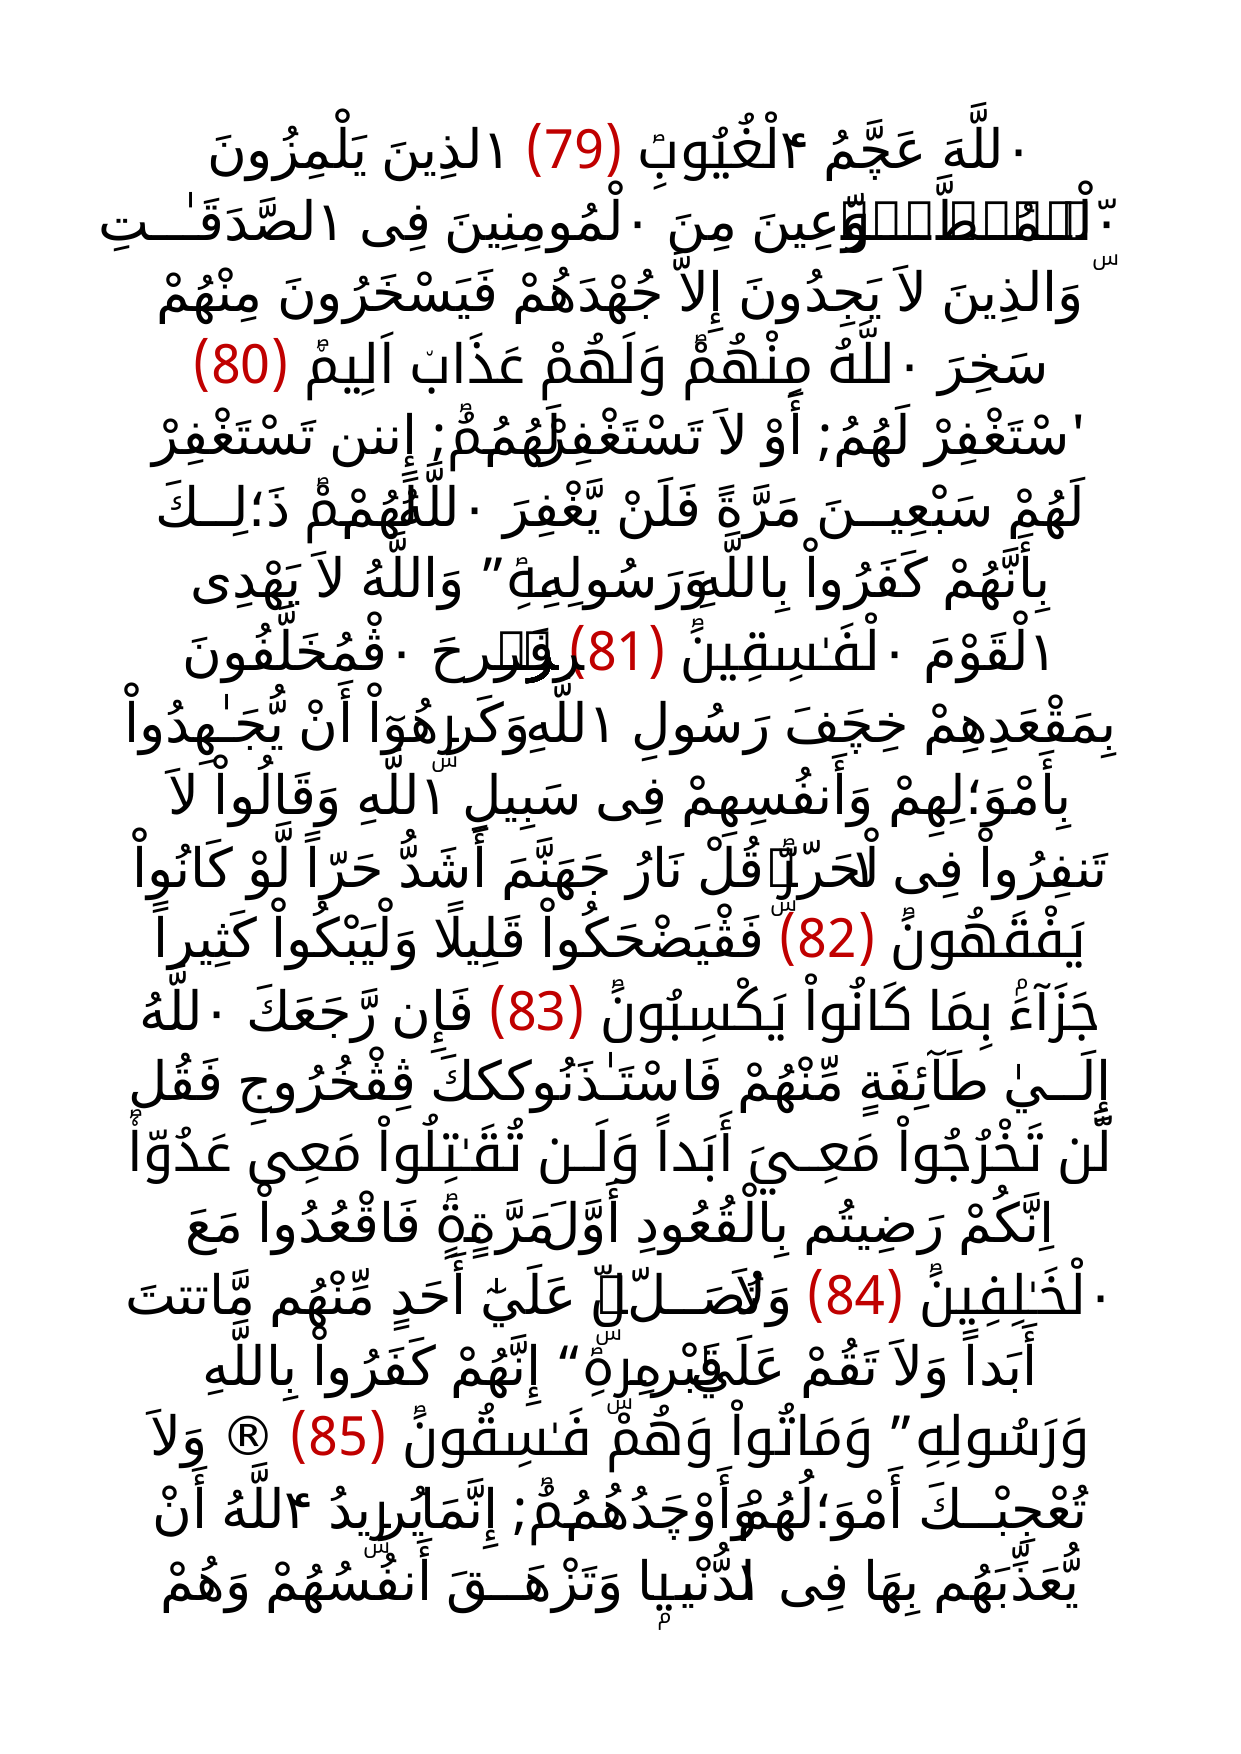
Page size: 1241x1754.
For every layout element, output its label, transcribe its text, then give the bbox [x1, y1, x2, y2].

text وَتَعْلَمَ ۰لْكَـٰذِبِينَؐ (43) لاَ يَسْتَـٰذِنُــكَ ۰لذِينَ يُومِنُونَ بِاللَّهِ وَالْيَوْمِ ۱لاَخِرۣ أَنْ يُّجَـٰهِدُواْ بِأَمْوَ؛لِهِمْ وَأَنفُسِهِمْؐ وَاللَّهُ عَلِيمٛ بِالْمُتَّقِينَؐ (44) إِنَّمَا يَسْتَـٰذِنُــكَ ۰لذِيــنَ لاَ يُومِنُونَ بِاللَّهِ وَالْيَوْمِ ۱لاَخِرۣ وَارْتَابَــتْ قُلُوبُهُمْ فَهُمْ فِى رَيْبِهِمْ يَتَرَدَّدُونَؐ (45) © وَلَوَ اَرَادُواْ ۴لْخُرُوجَ لَأَعَدُّواْ لَهُ„ عُدَّةًؐ وَچَكِــن كَرۣهَ ۰للَّهُ èنۢبِعَاثَهُمْ فَثَبَّطَهُمْ وَقِيــلَ ۸قْعُدُواْ مَعَ ۰لْقَـٰعِدِينَؐ (46) لَوْ خَرَجُواْ فِيكُم مَّا زَادُوكُمُ; إِلاَّ خَبَالًا وَلَأَوْضَعُواْ خِچَلَكُمْ يَبْغُونَكُمُ ۴لْفِتْنَةَ وَفِيكُمْ سَمَّـٰعُونَ لَهُمْؐ وَاللَّهُ عَلِيمٛ بِالظَّـٰلِمِينَؐ (47) لَقَدِ 'بْتَغَوُاْ ۴لْفِتْنَةَ مِــن قَـبْلُ وَقَلَّبُواْ لَــكَ ۰لاُمُورَ حَتَّيٰ جَآءَ ۰لْحَقُّ وَظَهَرَ أَمْرُ ۴للَّهِ وَهُمْ كَـٰرۣهُونَؐ (48) وَمِنْهُم مَّـنْ يَّقُولُ èيذَن لِّى وَلاَ تَفْتِنِّىٓؐ أَلاَ فِى ۱لْفِتْنَةِ سَقَطُواْؐ وَإِنَّ جَهَنَّمَ ڤَمُحِيطَةٛ بِالْكۭـٰفِـرۣينَؐ (49) إِن تُصِبْــكَ حَسَنَةٌ تَسُؤْهُمْؐ وَإِن تُصِبْــكَ مُصِيبَةٌ يَقُولُواْ قَدَ اَخَذْنَآ أَمْرَنَا مِــن قَـبْلُ وَيَتَوَلَّواْ وَّهُمْ فَرۣحُونَؐ (50) قُل لَّنْ يُّصِيبَنَآ إِلاَّ مَا كَتَــبَ ۰للَّهُ لَنَاؐ هُوَ مَوْلۭيٰنَاؐ وَعَلَــي ۰للَّهِ فَلْيَتَوَكَّلِ ۱لْمُومِنُونَؐ (51) قُلْ هَلْ تَرَبَّصُونَ بِنَآ إِلٓاَّ إِحْدَييي ۰لْحُسْنَيَيْنِؐ وَنَحْنُ نَتَرَبَّصُ بِكُمُ; أَنْ يُّـصِيبَكُمُ ۴للَّهُ بِعَذَابببٍ مِّنْ عِندِهِ“ أَوْ بِأَيْدِينَاؐ فَتَرَبَّصُوٓاْؐ إِنَّا مَعَكُم مُّتَرَبِّصُونَؐ (52) قُلَ اَنفِقُواْ طَوْعاٗ اَوْ كَرْهاً لَّنْ يُّتَقَبَّــلَ مِنكُمُؐ; إِنَّكُمْ كُنتُمْ قَوْماً فَـٰسِقِينَؐ (53) وَمَا مَنَعَهُمُ; أَننن تُقْبَـلَ مِنْهُمْ نَفَقَـٰتُهُمُ; إِلٓاَّ أَنَّهُمْ كَفَرُواْ بِاللَّهِ وَبِرَسُولِهِ” وَلاَ يَاتُونَ ۰لصَّلَوٰةَ إِلاَّ وَهُمْ كُسَالۭيٰ وَلاَ يُنفِقُونَ إِلاَّ وَهُمْ كَـٰرۣهُونَؐ (54) ® فَلاَ تُعْجِبْــكَ أَمْوَ؛لُهُمْ وَلآَ أَوْچَدُهُمُؐ; إِنَّمَا يُرۣيدُ ۴للَّهُ لِيُعَذِّبَهُم بِهَا فِى ۱لْحَيَوٰةِ ۱لدُّنْيۭا وَتَزْهَــقَ أَنفُسُهُمْ وَهُمْ كَـٰفِرُونَؐ (55) وَيَحْلِفُونَ بِاللَّهِ إِنَّهُمْ لَمِنكُمْ وَمَا هُم مِّنكُمْ وَچَكِنَّهُمْ قَوْمٌ يَفْرَقُونَؐ (56) لَوْ يَجِدُونَ مَڤْجَــٔاٗ اَوْ مَغَـٰرَ؛تتتٖ اَوْ مُدَّخَلًا لَّوَلَّوۣاْ اِلَيْهِ وَهُمْ يَـجْمَحُونَؐ (57) وَمِنْهُم مَّنْ يَّلْمِزُكككَ فِى ۱لصَّدَقَـٰــتِ فَإِنننُ ۷عْطُواْ مِنْهَا رَضُواْ وَإِن لَّمْ يُعْطَوْاْ مِنْهَآ إِذَا هُمْ يَسْخَطُونَؐ (58) وَلَوَ اَنَّهُمْ رَضُواْ مَآ ءَاتۭيٰهُمُ ۴للَّهُ وَرَسُولُهُ„ وَقَالُواْ حَسْبُنَا ۰للَّهُ سَيُوتِينَا ۰للَّهُ مِن فَضْلِهِ” وَرَسُولُهُؐ; إِنَّـآ إِلَــي ۰للَّهِ رَ؛غِبُونَؐ (59) إِنَّمَا ۰لصَّدَقَـٰــتُ لِلْفُقَرَآءِ وَالْمَسَـٰكِينِ وَالْعَـٰمِلِيــنَ عَلَيْهَا وَالْمُوَ۬لَّفَةِ قُلُوبُهُمْ وَفِى ۱لرّۣقَابببِ وَالْغَـٰرۣمِينَ وَفِى سَبِيلِ ۱للَّهِ وَابْـنِ ۱لسَّبِيلِ فَرۣيضَةً مِّــنَ ۰للَّهِؐ وَاللَّهُ عَلِيم٘ حَكِيمٌؐ (60) ¥ وَمِنْهُمُ ۴لذِينَ يُوذُونَ ۰لنَّبِىٓءَ وَيَقُولُونَ هُوَ ٱُذْنٌؐ قُــلُ ۷ذْنُ خَيْرٍ لَّكُمْ يُومِنُ بِاللَّهِ وَيُومِـنُ لِلْمُومِنِينَ وَرَحْمَةٌ لِّلذِيــنَ ءَامَنُواْ مِنكُمْؐ وَالذِينَ يُوذُونَ رَسُولَ ۰للَّهِ لَهُمْ عَذَاب٘ اَلِيمٌؐ (61) يَحْلِفُونَ بِاللَّهِ لَكُمْ لِيُرْضُوكُمْ وَاللَّهُ وَرَسُولُهُ; أَحَقُّ أَنْ يُّرْضُوهُ إِننن كَانُواْ مُومِنِينَؐ (62) أَلَمْ يَعْلَمُوٓاْ أَنَّهُ„ مَنْ يُّحَادِدِ ۱للَّهَ وَرَسُولَهُ„ فَأَنننَّ لَهُ„ نَارَ جَهَنَّمَ خَـٰلِداً فِيهَاؐ ذَ؛لِكَ ۰لْخِزْيُ ۴لْعَظِيمُؐ (63) يَحْذَرُ ۴لْمُنَـٰفِقُونَ أَن تُنَزَّلَ عَلَيْهِمْ سُورَةٌ تُنَبِّيؖهُم بِمَا فِى قُلُوبِهِمْؐ قُلِ 'سْتَهْزۣءُوٓاْؐ إِنننَّ ۰للَّهَ مُخْرۣجٌ مَّا تَحْذَرُونَؐ (64) وَلَـئِــن سَأَلْتَهُمْ لَيَقُولُنَّ إِنَّمَا كُنَّا نَخُوضُ وَنَلْعَبُؐ قُـلَ اَبِاللَّهِ وَءَايَـٰتِهِ” وَرَسُولِهِ” كُنتُمْ تَسْتَهْزۣءُونَؐ (65) لاَ تَعْتَذِرُواْؐ قَدْ كَفَرْتُم بَعْدَ إِيمَـٰنِكُمُؐ; إِنْ يُّعْفَ عَــن طَآئِفَةٍ مِّنكُمْ تُعَذَّبْ طَآئِفَةٛ بِأَنَّهُمْ كَانُواْ مُجْرۣمِيـنَؐ (66) ۰لْمُنَـٰفِقُونَ وَالْمُنَـٰفِقَـٰــتُ بَعْضُهُم مِّـنۢ بَعْـضٍ يَامُرُونَ بِالْمُنكَرۣ وَيَنْهَوْنَ عَـنِ ۱لْمَعْرُوفِ وَيَقْبِضُونَ أَيْدِيَهُمْ نَسُواْ ۴للَّهَ فَنَسِيَهُمُؐ; إِنننَّ ۰لْمُنَـٰفِقِيــنَ هُمُ ۴لْفَـٰسِقُونَؐ (67) وَعَدَ ۰للَّهُ ۴لْمُنَـٰفِقِينَ وَالْمُنَـٰفِقَـٰــتِ وَالْكُفَّارَ نَارَ جَهَنَّمَ خَـٰلِدِينَ فِيهَاؐ هِــيَ حَسْبُهُمْؐ وَلَعَنَهُمُ ۴للَّهُؐ وَلَهُمْ عَذَابببٌ مُّقِيمٌؐ (68) كَالذِيــنَ مِـن قَبْلِكُمْ كَانُوٓاْ أَشَدَّ مِنكُمْ قُوَّةً وَأَكْثَرَ أَمْوَ؛لًا وَأَوْچَداً فَاسْتَمْتَعُواْ بِخَچَقِهِمْ فَاسْتَمْتَعْتُم بِخَچَقِكُمْ كَمَا "سْتَمْتَعَ ۰لذِينَ مِن قَبْلِكُم بِخَچَقِهِمْ وَخُضْتُمْ كَاﻟ﮲ خَاضُوٓاْؐ ٱُوْلَئِكَ حَبِطَــتَ اَعْمَـٰلُهُمْ فِى ۱لدُّنْيۭا وَالاَخِرَةِؐ وَٱُوْلَئِكَ هُمُ ۴لْخَـٰسِرُونَؐ (69) ® أَلَمْ يَاتِهِمْ نَبَٱُ ۴لذِيــنَ مِـن قَبْلِهِمْ قَوْمِ نُوحٍ وَعَادٍ وَثَمُودَ (70) وَقَوْمِ إِبْرَ؛هِيمَ وَأَصْحَـٰــبِ مَدْيَنَ وَالْمُوتَفِكَـٰــتِؐ أَتَتْهُمْ رُسُلُهُم بِالْبَيِّنَـٰــتِؐ فَمَا كَانَ ۰للَّهُ لِيَظْلِمَهُمْؐ وَچَكِن كَانُوٓاْ أَنفُسَهُمْ يَظْلِمُونَؐ (71) وَالْمُومِنُونَ وَالْمُومِنَـٰــتُ بَعْضُهُمُ; أَوْلِيَآءُ بَعْضٍؐ يَامُرُونَ بِالْمَعْرُوفِ وَيَنْهَوْنَ عَنِ ۱لْمُنكَرۣ وَيُقِيمُونَ ۰لصَّلَوٰةَ وَيُوتُونَ ۰لزَّكَوٰةَ وَيُطِيعُونننَ ۰للَّهَ وَرَسُولَهُؐ; ٱُوْلَئِــكَ سَيَرْحَمُهُمُ ۴للَّهُؐ إِنننَّ ۰للَّهَ عَزۣيز٘ حَكِيمٌؐ (72) وَعَدَ ۰للَّهُ ۴لْمُومِنِينَ وَالْمُومِنَـٰتِ جَنَّـٰــتٍ تَجْرۣى مِــن تَحْتِهَا ۰لاَنْهَـٰرُ خَـٰلِدِيــنَ فِـيهَا وَمَسَـٰكِــنَ طَيِّبَةً فِى جَنَّـٰــتِ عَدْنٍؐ وَرۣضْوَ؛نٌ مِّــنَ ۰للَّهِ أَكْبَرُؐ ذَ؛لِــكَ هُوَ ۰لْفَوْزُ ۴لْعَظِيمُؐ (73) يَـٰٓأَيُّهَا ‏ ۰لنَّبِىٓءُ جَـٰهِدِ ۱لْكُفَّارَ وَالْمُنَـٰفِقِينَ وَاغْلُظْ عَلَيْهِمْؐ وَمَأْوۭيٰهُمْ جَهَنَّمُؐ وَبِيــسَ ۰لْمَصِيرُؐ (74) يَحْلِفُونَ بِاللَّهِ مَا قَالُواْؐ وَلَقَدْ قَالُواْ كَلِمَةَ ۰لْكُفْرۣ وَكَفَرُواْ بَعْدَ إِسْچَمِهِمْ وَهَمُّواْ بِمَا لَمْ يَنَالُواْؐ وَمَا نَقَمُوٓاْ إِلٓاَّ أَنَ اَغْنۭيٰهُمُ ۴للَّهُ وَرَسُولُهُ„ مِن فَضْلِهِؐ” فَإِنْ يَّتُوبُواْ يَــكُ خَيْراً لَّهُمْؐ وَإِنْ يَّتَوَلَّوْاْ يُعَذِّبْهُمُ ۴للَّهُ عَذَاباٗ اَلِيماً فِى ۱لدُّنْيۭا وَالاَخِرَةِؐ وَمَا لَهُمْ فِى ۱لاَرْضضضِ مِنْ وَّلِيٍّ وَلاَ نَصِيرٍؐ (75) © وَمِنْهُم مَّــنْ عَـٰهَدَ ۰للَّهَ لَـئِــنَ —اتۭيٰنَا مِن فَضْلِهِ” لَنَصَّدَّقَنَّ وَلَنَكُونَــنَّ مِـنَ ۰ڤصَّـٰڤِحِينَؐ (76) فَلَمَّآ ءَاتۭيٰهُم مِّن فَضْلِهِ” بَخِلُواْ بِهِ” وَتَوَلَّواْ وَّهُم مُّعْرۣضُونَؐ (77) فَأَعْقَبَهُمْ نِفَاقاً فِى قُلُوبِهِمُ; إِلَيٰ يَوْمِ يَلْقَوْنَهُ„ بِمَآ أَخْلَفُواْ ۴للَّهَ مَا وَعَدُوهُ وَبِمَا كَانُواْ يَكْذِبُونَؐ (78) أَلَمْ يَعْلَمُوٓاْ أَنننَّ ۰للَّهَ يَعْلَمُ سِرَّهُمْ وَنَجْوۭيٰهُمْ وَأَنننَّ ۰للَّهَ عَچَّمُ ۴لْغُيُوبِؐ (79) ۱لذِينَ يَلْمِزُونَ ۰لْمُطَّوّۣعِينَ مِنَ ۰لْمُومِنِينَ فِى ۱لصَّدَقَـٰــتِ وَالذِينَ لاَ يَجِدُونَ إِلاَّ جُهْدَهُمْ فَيَسْخَرُونَ مِنْهُمْ سَخِرَ ۰للَّهُ مِنْهُمْؐ وَلَهُمْ عَذَاب٘ اَلِيم٘ؐ (80) 'سْتَغْفِرْ لَهُمُ; أَوْ لاَ تَسْتَغْفِرْ لَهُمُؐ; إِننن تَسْتَغْفِرْ لَهُمْ سَبْعِيــنَ مَرَّةً فَلَنْ يَّغْفِرَ ۰للَّهُ لَهُمْؐ ذَ؛لِــكَ بِأَنَّهُمْ كَفَرُواْ بِاللَّهِ وَرَسُولِهِؐ” وَاللَّهُ لاَ يَهْدِى ۱لْقَوْمَ ۰لْفَـٰسِقِينَؐ (81) فَرۣحَ ۰ڤْمُخَلَّفُونَ بِمَقْعَدِهِمْ خِچَفَ رَسُولِ ۱للَّهِ وَكَرۣهُوٓاْ أَنْ يُّجَـٰهِدُواْ بِأَمْوَ؛لِهِمْ وَأَنفُسِهِمْ فِى سَبِيلِ ۱للَّهِ وَقَالُواْ لاَ تَنفِرُواْ فِى ۱لْحَرّۣؐ قُلْ نَارُ جَهَنَّمَ أَشَدُّ حَرّاً لَّوْ كَانُواْ يَفْقَهُونَؐ (82) فَڤْيَضْحَكُواْ قَلِيلًا وَلْيَبْكُواْ كَثِيراً جَزَآءَۢ بِمَا كَانُواْ يَكْسِبُونَؐ (83) فَإِن رَّجَعَكَ ۰للَّهُ إِلَــيٰ طَآئِفَةٍ مِّنْهُمْ فَاسْتَـٰذَنُوكككَ ڤِڤْخُرُوجِ فَقُل لَّن تَخْرُجُواْ مَعِــيَ أَبَداً وَلَــن تُقَـٰتِلُواْ مَعِى عَدُوّاٗؐ اِنَّكُمْ رَضِيتُم بِالْقُعُودِ أَوَّلَ مَرَّةٍؐ فَاقْعُدُواْ مَعَ ۰لْخَـٰلِفِينَؐ (84) وَلاَ تُصَــلّۣ عَلَيٰٓ أَحَدٍ مِّنْهُم مَّاتتتَ أَبَداً وَلاَ تَقُمْ عَلَيٰ قَبْرۣهِؐ“ إِنَّهُمْ كَفَرُواْ بِاللَّهِ وَرَسُولِهِ” وَمَاتُواْ وَهُمْ فَـٰسِقُونَؐ (85) ® وَلاَ تُعْجِبْــكَ أَمْوَ؛لُهُمْ وَأَوْچَدُهُمُؐ; إِنَّمَا يُرۣيدُ ۴للَّهُ أَنْ يُّعَذِّبَهُم بِهَا فِى ۱لدُّنْيۭا وَتَزْهَــقَ أَنفُسُهُمْ وَهُمْ كَـٰفِرُونَؐ (86) وَإِذَآ ٱُنزۣلَــتْ سُورَة٘ اَنَ —امِنُواْ بِاللَّهِ وَجَـٰهِدُواْ مَعَ رَسُولِهِ 'سْتَـٰذَنَــكَ ٱُوْلُواْ ۴لطَّوْلِ مِنْهُمْ وَقَالُواْ ذَرْنَا نَكُن مَّعَ ۰لْقَـٰعِدِينَؐ (87) رَضُواْ بِأَنْ يَّكُونُواْ مَعَ ۰لْخَوَالِـفِؐ وَطُبِعَ عَلَــيٰ قُلُوبِهِمْ فَهُمْ لاَ يَفْقَهُونَؐ (88) چَكِنِ ۱لرَّسُولُ وَالذِيــنَ ءَامَنُواْ مَعَهُ„ جَـٰهَدُواْ بِأَمْوَ؛لِهِمْ وَأَنفُسِهِمْؐ وَٱُوْلَئِــكَ لَهُمُ ۴لْخَيْرَ؛تتتُؐ وَٱُوْلَئِــكَ هُمُ ۴ڤْمُفْڤِحُونَؐ (89) أَعَدَّ ۰للَّهُ لَهُمْ جَنَّـٰــتٍ تَجْرۣى مِــن تَحْتِهَا ۰لاَنْهَـٰرُ خَـٰلِدِينَ فِيهَاؐ ذَ؛لِكَ ۰لْفَوْزُ ۴لْعَظِيمُؐ (90) وَجَآءَ ۰لْمُعَذِّرُونَ مِــنَ ۰لاَعْرَابِ لِيُوذَنَ لَهُمْ وَقَعَدَ ۰لذِيــنَ كَذَبُواْ ۴للَّهَ وَرَسُولَهُؐ, سَيُصِيــبُ ۴لذِيــنَ كَفَرُواْ مِنْهُمْ عَذَاب٘ اَلِيمٌؐ (91) لَّيْــسَ عَلَي ۰لضُّعَفَآءِ وَلاَ عَلَي ۰لْمَرْضۭيٰ وَلاَ عَلَــي ۰لذِيــنَ لاَ يَجِدُونَ مَا يُنفِقُونَ حَرَج٘ اِذَا نَصَحُواْ لِلهِ وَرَسُولِهِؐ” مَا عَلَــي ۰ڤْمُحْسِنِينَ مِن سَبِيلٍؐ وَاللَّهُ غَفُورٌ رَّحِيمٌؐ (92) وَلاَ عَلَــي ۰لذِيــنَ إِذَا مَآ أَتَوْكَ ڤِتَحْمِلَهُمْ قُلْتَ لآَ أَجِدُ مَآ أَحْمِلُكُمْ عَلَيْهِؐ تَوَلَّواْ وَّأَعْيُنُهُمْ تَفِيضُ مِنَ ۰لدَّمْعِ حَزَناٗ اَلاَّ يَجِدُواْ مَا يُنفِقُونَؐ (93) ¤ إِنَّمَا ۰لسَّبِيلُ عَلَي ۰لذِينَ يَسْتَـٰذِنُونَــكَ وَهُمُ; أَغْنِيَآءُؐ رَضُواْ بِأَنْ يَّكُونُواْ مَعَ ۰لْخَوَالِفِؐ وَطَبَعَ ۰للَّهُ عَلَــيٰ قُلُوبِهِمْ فَهُمْ لاَ يَعْلَمُونَؐ (94) يَعْتَذِرُونَ إِلَيْكُمُ; إِذَا رَجَعْتُمُ; إِلَيْهِمْؐ قُــل لاَّ تَعْتَذِرُواْ لَن نُّومِــنَ لَكُمْؐ قَدْ نَبَّأَنَا ۰للَّهُ مِــنَ اَخْبۭارۣكُمْؐ وَسَيَرَييي ۰للَّهُ عَمَلَكُمْ وَرَسُولُهُؐ„ ثُمَّ تُرَدُّونَ إِلَــيٰ عَـٰلِمِ ۱لْغَيْــبِ وَالشَّهَـٰدَةِ فَيُنَبِّيؖكُم بِمَا كُنتُمْ تَعْمَلُونَؐ (95) سَيَحْلِفُونَ بِاللَّهِ لَكُمُ; إِذَا "نقَلَبْتُمُ; إِلَيْهِمْ لِتُعْرۣضُواْ عَنْهُمْؐ فَأَعْرۣضُواْ عَنْهُمُؐ; إِنَّهُمْ رۣجْسٌؐ وَمَأْوۭيٰهُمْ جَهَنَّمُؐ جَزَآءَۢ بِمَا كَانُواْ يَكْسِبُونَؐ (96) يَحْلِفُونَ لَكُمْ لِتَرْضَوْاْ عَنْهُمْ فَإِن تَرْضَوْاْ عَنْهُمْ فَإِنننَّ ۰للَّهَ لاَ يَرْضۭيٰ عَنِ ۱لْقَوْمِ ۱لْفَـٰسِقِينَؐ (97) ۰لاَعْرَابُ أَشَدُّ كُفْراً وَنِفَاقاً وَأَجْدَرُ أَلاَّ يَعْلَمُواْ حُدُودَ مَآ أَنزَلَ ۰للَّهُ عَلَيٰ رَسُولِهِؐ” وَاللَّهُ عَلِيـم٘ حَكِيمٌؐ (98) وَمِــنَ ۰لاَعْرَابببِ مَــنْ يَّتَّخِذُ مَا يُنفِقُ مَغْرَماً وَيَتَرَبَّصُ بِكُمُ ۴لدَّوَآئِرَؐ عَلَيْهِمْ دَآئِرَةُ ۴لسَّوْءِؐ وَاللَّهُ سَمِيع٘ عَلِيمٌؐ (99) وَمِــنَ ۰لاَعْرَابببِ مَنْ يُّومِـنُ بِاللَّهِ وَالْيَوْمِ ۱لاَخِرۣ وَيَتَّخِذُ مَا يُنفِقُ قُرُبَـٰــتٖ عِندَ ۰للَّهِ وَصَلَوَ؛تتتِ ۱لرَّسُولِؐ أَلآَ إِنَّهَا قُرُبَةٌ لَّهُمْؐ سَيُدْخِلُهُمُ ۴للَّهُ فِى رَحْمَتِهِؐ“ إِنننَّ ۰للَّهَ غَفُورٌ رَّحِيمٌؐ (100) وَالسَّـٰبِقُونَ ۰لاَوَّلُونَ مِــنَ ۰ڤْمُهَـٰجِرۣيـنَ وَالاَنصۭارۣ وَالذِينَ "تَّبَعُوهُم بِإِحْسَـٰنٍ رَّضِــيَ ۰للَّهُ عَنْهُمْ وَرَضُواْ عَنْهُؐ وَأَعَدَّ لَهُمْ جَنَّـٰــتٍ تَجْرۣى تَحْتَهَا ۰لاَنْهَـٰرُ خَـٰلِدِينَ فِيهَآ أَبَداًؐ ذَ؛لِــكَ ۰لْفَوْزُ ۴لْعَظِيمُؐ (101) ® وَمِمَّنْ حَوْلَكُم مِّــنَ ۰لاَعْرَابِ مُنَـٰفِقُونَؐ وَمِــنَ اَهْلِ ۱لْمَدِينَةِ مَرَدُواْ عَلَي ۰لنِّفَاقِ لاَ تَعْلَمُهُمْؐ نَحْــنُ نَعْلَمُهُمْؐ سَنُعَذِّبُهُم مَّرَّتَيْنِ ثُمَّ يُرَدُّونَ إِلَــيٰ عَذَابٖ عَظِيمٍؐ (102) وَءَاخَرُونَ "عْتَرَفُواْ بِذُنُوبِهِمْ خَلَطُواْ عَمَلًا صَـٰڤِحاً وَءَاخَرَ سَيِّيؗاٗ عَسَــي ۰للَّهُ أَنننْ يَّتُوبببَ عَلَيْهِمُؐ; إِنننَّ ۰للَّهَ غَفُورٌ رَّحِيم٘ؐ (103) خُذْ مِنَ اَمْوَ؛لِهِمْ صَدَقَةً تُطَهِّرُهُمْ وَتُزَكِّيهِم بِهَا وَصَــلّۣ عَلَيْهِمُؐ; إِنننَّ صَلَوَ؛تِــكَ سَكَــنٌ لَّهُمْؐ وَاللَّهُ سَمِيع٘ عَلِيم٘ؐ (104) اَلَمْ يَعْلَمُوٓاْ أَنننَّ ۰للَّهَ هُوَ يَقْبَلُ ۴لتَّوْبَةَ عَنْ عِبَادِهِ” وَيَاخُذُ ۴لصَّدَقَـٰــتِ وَأَنَّ ۰للَّهَ هُوَ ۰لتَّوَّابُ ۴لرَّحِيمُؐ (105) وَقُـلِ 'عْمَلُواْ فَسَيَرَي ۰للَّهُ عَمَلَكُمْ وَرَسُولُهُ„ وَالْمُومِنُونَؐ وَسَتُرَدُّونَ إِلَيٰ عَـٰلِمِ ۱لْغَيْــبِ وَالشَّهَـٰدَةِ فَيُنَبِّيؖكُم بِمَا كُنتُمْ تَعْمَلُونَؐ (106) وَءَاخَرُونَ مُرْجَوْنَ لَأِمْرۣ ۱للَّهِ إِمَّــا يُعَذِّبُهُمْ وَإِمَّا يَتُوبُ عَلَيْهِمْؐ وَاللَّهُ عَلِيم٘ حَكِيم٘ؐ (107) ۱لذِيــنَ "تَّخَذُواْ مَسْجِداً ضِرَاراً وَكُفْراً وَتَفْرۣيقاَۢ بَيْــنَ ۰لْمُومِنِينَ وَإِرْصَاداً لِّمَــنْ حَارَبببَ ۰للَّهَ وَرَسُولَهُ„ مِــن قَـبْلُؐ وَڤَيَحْلِفُنَّ إِنَ اَرَدْنَآ إِلاَّ ۰لْحُسْنۭيٰؐ وَاللَّهُ يَشْهَدُ إِنَّهُمْ لَكَـٰذِبُونَؐ (108) لاَ تَقُمْ فِيهِ أَبَداًؐ ڤَّمَسْجِد٘ ۷سِّــسَ عَلَي ۰لتَّقْوۭيٰ مِنَ اَوَّلِ يَوْمٖ اَحَقُّ أَن تَقُومَ فِيهِؐ فِيهِ رۣجَالٌ يُحِبُّونَ أَنننْ يَّتَطَهَّرُواْؐ وَاللَّهُ يُحِبُّ ۴لْمُطَّهِّرۣينَؐ (109) أَفَمَنُ ۷سِّسَ بُنْيَـٰنُهُ„ عَلَيٰ تَقْوۭيٰ مِـــنَ ۰للَّهِ وَرۣضْوَ؛نٖ خَيْر٘ اَم مَّنُ ۷سِّسَ بُنْيَـٰنُهُ„ عَلَــيٰ شَفَا جُرُفٖ هۭارٍ فَانْهَارَ بِهِ” فِى نۭارۣ جَهَنَّمَؐ وَاللَّهُ لاَ يَهْدِى ۱لْقَوْمَ ۰لظَّـٰلِمِينَؐ (110) لاَ يَزَالُ بُنْيَـٰنُهُمُ ۴ﻟ﮲ بَنَوْاْ رۣيبَةً فِى قُلُوبِهِمُ; إِلٓاَّ أَننن تُقَطَّعَ قُلُوبُهُمْؐ وَاللَّهُ عَلِيم٘ حَكِيم٘ؐ (111) © اِنننَّ ۰للَّهَ "شْتَرۭيٰ مِــنَ ۰لْمُومِنِيــنَ أَنفُسَهُمْ وَأَمْوَ؛لَهُم بِأَنننَّ لَهُمُ ۴لْجَنَّةَؐ يُقَـٰتِلُونَ فِى سَبِيلِ ۱للَّهِ فَيَقْتُلُونَ وَيُقْتَلُونَ وَعْداٗ عَلَيْهِ حَقّاً فِى ۱لتَّوْرۭيٰةِ وَالِانجِيلِ وَالْقُرْءَانِؐ وَمَنَ اَوْفۭيٰ بِعَهْدِهِ” مِــنَ ۰للَّهِؐ فَاسْتَبْشِرُواْ بِبَيْعِكُمُ ۴ﻟ﮲ بَايَعْتُم بِهِؐ” وَذَ؛لِكَ هُوَ ۰لْفَوْزُ ۴لْعَظِيمُؐ (112) ۴لتَّـٰٓئِبُونَ ۰لْعَـٰبِدُونَ ۰لْحَـٰمِدُونَ ۰ڤسَّـٰٓئِـحُونَ ۰لرَّ؛كِعُونَ ۰لسَّـٰجِدُونَ ۰لاَمِرُونَ بِالْمَعْرُوفِ وَالنَّاهُونَ عَـنِ ۱لْمُنكَرۣ وَالْحَـٰفِظُونَ لِحُدُودِ ۱للَّهِؐ وَبَشِّرۣ ۱لْمُومِنِينَؐ (113) مَا كَانَ لِلنَّبِىٓءِ وَالذِيــنَ ءَامَنُوٓاْ أَنننْ يَّسْتَغْفِرُواْ لِلْمُشْرۣكِينَ وَلَوْ كَانُوٓاْ ٱُوْلِى قُرْبۭيٰ مِـنۢ بَعْدِ مَا تَبَيَّــنَ لَهُمُ; أَنَّهُمُ; أَصْحَـٰبُ ۴لْجَحِيمِؐ (114) وَمَا كَانَ "سْتِغْفَارُ إِبْرَ؛هِيمَ لَأِبِيهِ إِلاَّ عَن مَّوْعِدَةٍ وَعَدَهَآ إِيَّاهُؐ فَلَمَّا تَبَيَّــنَ لَهُ; أَنَّهُ„ عَدُوٌّ لِّلهِ تَبَرَّأَ مِنْهُؐ إِنَّ إِبْرَ؛هِيمَ لَأَوَّ؛ه٘ حَلِيمٌؐ (115) وَمَا كَانَ ۰للَّهُ لِيُضِلَّ قَوْماَۢ بَعْدَ إِذْ هَدۭيٰهُمْ حَتَّيٰ يُبَيِّــنَ لَهُم مَّا يَتَّقُونَؐ إِنننَّ ۰للَّهَ بِكُــلّۣ شَيْءٖ عَلِيم٘ؐ (116) اِنننَّ ۰للَّهَ لَهُ„ مُلْكُ ۴لسَّمَـٰوَ؛تِ وَالاَرْضِؐ يُحْىِ” وَيُمِيــتُؐ وَمَا لَكُم مِّن دُونِ ۱للَّهِ مِنْ وَّلِيٍّ وَلاَ نَصِيرٍؐ (117) ® لَّقَد تَّابببَ ۰للَّهُ عَلَــي ۰لنَّبِىٓءِ وَاڤْمُهَـٰجِرۣينَ وَالاَنصۭارۣ ۱لذِيــنَ "تَّبَعُوهُ فِى سَاعَةِ ۱لْعُسْرَةِ مِـنۢ بَعْدِ مَــا كَادَ تَزۣيغُ قُلُوبببُ فَرۣيـقٍ مِّنْهُمْ ثُمَّ تَابببَ عَلَيْهِمُ; إِنَّهُ„ بِهِمْ رَءُوفٌ رَّحِيمٌ (118) وَعَلَــي ۰لثَّچَثَةِ ۱لذِيــنَ خُلِّفُواْؐ حَتَّيٰٓ إِذَا ضَاقَــتْ عَلَيْهِمُ ۴لاَرْضُ بِمَا رَحُبَــتْ وَضَاقَتْ عَلَيْهِمُ; أَنفُسُهُمْ وَظَنُّوٓاْ أَن لاَّ مَلْجَأَ مِــنَ ۰للَّهِ إِلٓاَّ إِلَيْهِ ثُمَّ تَابَ عَلَيْهِمْ لِيَتُوبُوٓاْؐ إِنننَّ ۰للَّهَ هُوَ ۰لتَّوَّابُ ۴لرَّحِيمُؐ (119) يَـٰٓأَيُّهَا ۰لذِيــنَ ءَامَنُواْ èتَّقُواْ ۴للَّهَ وَكُونُواْ مَعَ ۰لصَّـٰدِقِـيـنَؐ (120) مَا كَانَ لَأِهْـلِ ۱لْمَدِينَةِ وَمَــنْ حَوْلَهُم مِّــنَ ۰لاَعْرَابِ أَنْ يَّتَخَلَّفُواْ عَن رَّسُولِ ۱للَّهِ وَلاَ يَرْغَبُواْ بِأَنفُسِهِمْ عَــن نَّفْسِهِؐ” ذَ؛لِــكَ بِأَنَّهُمْ لاَ يُصِيبُهُمْ ظَمَاءٌ وَلاَ نَصَــبٌ وَلاَ مَخْمَصَةٌ فِى سَبِيلِ ۱للَّهِ وَلاَ يَطَـُٔونَ مَوْطِيؗاً يَغِيظُ ۴لْكُفَّارَ وَلاَ يَنَالُونَ مِــنْ عَدُوٍّ نَّيْلٗا اِلاَّ كُتِبَ لَهُم بِهِ” عَمَــلٌ صَـٰلِح٘ؐ اِنَّ ۰للَّهَ لاَ يُضِيعُ أَجْرَ ۰ڤْمُحْسِنِيـنَؐ (121) وَلاَ يُنفِقُونَ نَفَقَةً صَغِيرَةً وَلاَ كَبِيرَةً وَلاَ يَقْطَعُونَ وَادِياٗ اِلاَّ كُتِبَ لَهُمْؐ لِيَجْزۣيَهُمُ ۴للَّهُ أَحْسَــنَ مَا كَانُواْ يَعْمَلُونَؐ (122) وَمَا كَانَ ۰لْمُومِنُونَ لِيَنفِرُواْ كَآفَّةًؐ فَلَوْلاَ نَفَرَ مِــن كُلِّ فِرْقَةٍ مِّنْهُمْ طَــآئِفَةٌ لِّيَتَفَقَّهُــواْ فِى ۱لدِّينِ وَلِيُنذِرُواْ قَوْمَهُــمُ; إِذَا رَجَعُوٓاْ إِلَيْهِمْ لَعَلَّهُمْ يَحْذَرُونَؐ (123) ¥ يَـٰٓأَيُّهَا ۰لذِينَ ءَامَنُواْ قَـٰتِلُواْ ۴لذِينَ يَلُونَكُم مِّــنَ ۰لْكُفّۭارۣ وَڤْيَجِدُواْ فِيكُمْ غِلْظَةًؐ وَاعْلَمُوٓاْ أَنننَّ ۰للَّهَ مَعَ ۰لْمُتَّقِينَؐ (124) وَإِذَا مَآ ٱُنزۣلَــتْ سُورَةٌ فَمِنْهُم مَّنْ يَّقُولُ أَيُّكُمْ زَادَتْهُ هَـٰذِهِ“ إِيمَـٰناًؐ فَأَمَّا ۰لذِيــنَ ءَامَنُواْ فَزَادَتْهُمُ; إِيمَـٰناً وَهُمْ يَسْتَبْشِرُونَؐ (125) وَأَمَّا ۰لذِيــنَ فِى قُلُوبِهِم مَّرَضٌ فَزَادَتْهُمْ رۣجْساٗ اِلَيٰ رۣجْسِهِمْ وَمَاتُواْ وَهُمْ كَـٰفِرُونَؐ (126) أَوَلاَ يَرَوْنَ أَنَّهُمْ يُفْتَنُونَ فِى كُــلّۣ عَامٍ مَّرَّةٗ اَوْ مَرَّتَيْنِ ثُمَّ لاَ يَتُوبُونَ وَلاَ هُمْ يَذَّكَّرُونَؐ (127) وَإِذَا مَآ ٱُنزۣلَــتْ سُورَةٌ نَّظَرَ بَعْضُهُمُ; إِلَيٰ بَعْـضٖ هَلْ يَرۭيٰكُم مِّــنَ اَحَدٍ ثُمَّ "نصَرَفُواْؐ صَرَفَ ۰للَّهُ قُلُوبَهُم بِأَنَّهُمْ قَوْمٌ لاَّ يَفْقَهُونَؐ (128) لَقَدْ جَآءَكُمْ رَسُولٌ مِّنَ اَنفُسِكُمْ عَزۣيز٘ عَلَيْهِ مَا عَنِتُّمْؐ حَرۣيــص٘ عَلَيْكُمؐ بِالْمُومِنِينَ رَءُوفٌ رَّحِيمٌؐ (129) فَإِن تَوَلَّوْاْ فَقُــلْ حَسْبِــيَ ۰للَّهُؐ لآَ إِچَهَ إِلاَّ هُوَؐ عَلَيْهِ تَوَكَّلْــتُؐ وَهُوَ رَبببُّ ۴لْعَرْشِ ۱لْعَظِيمِ (130) [118, 118, 1122, 1622]
